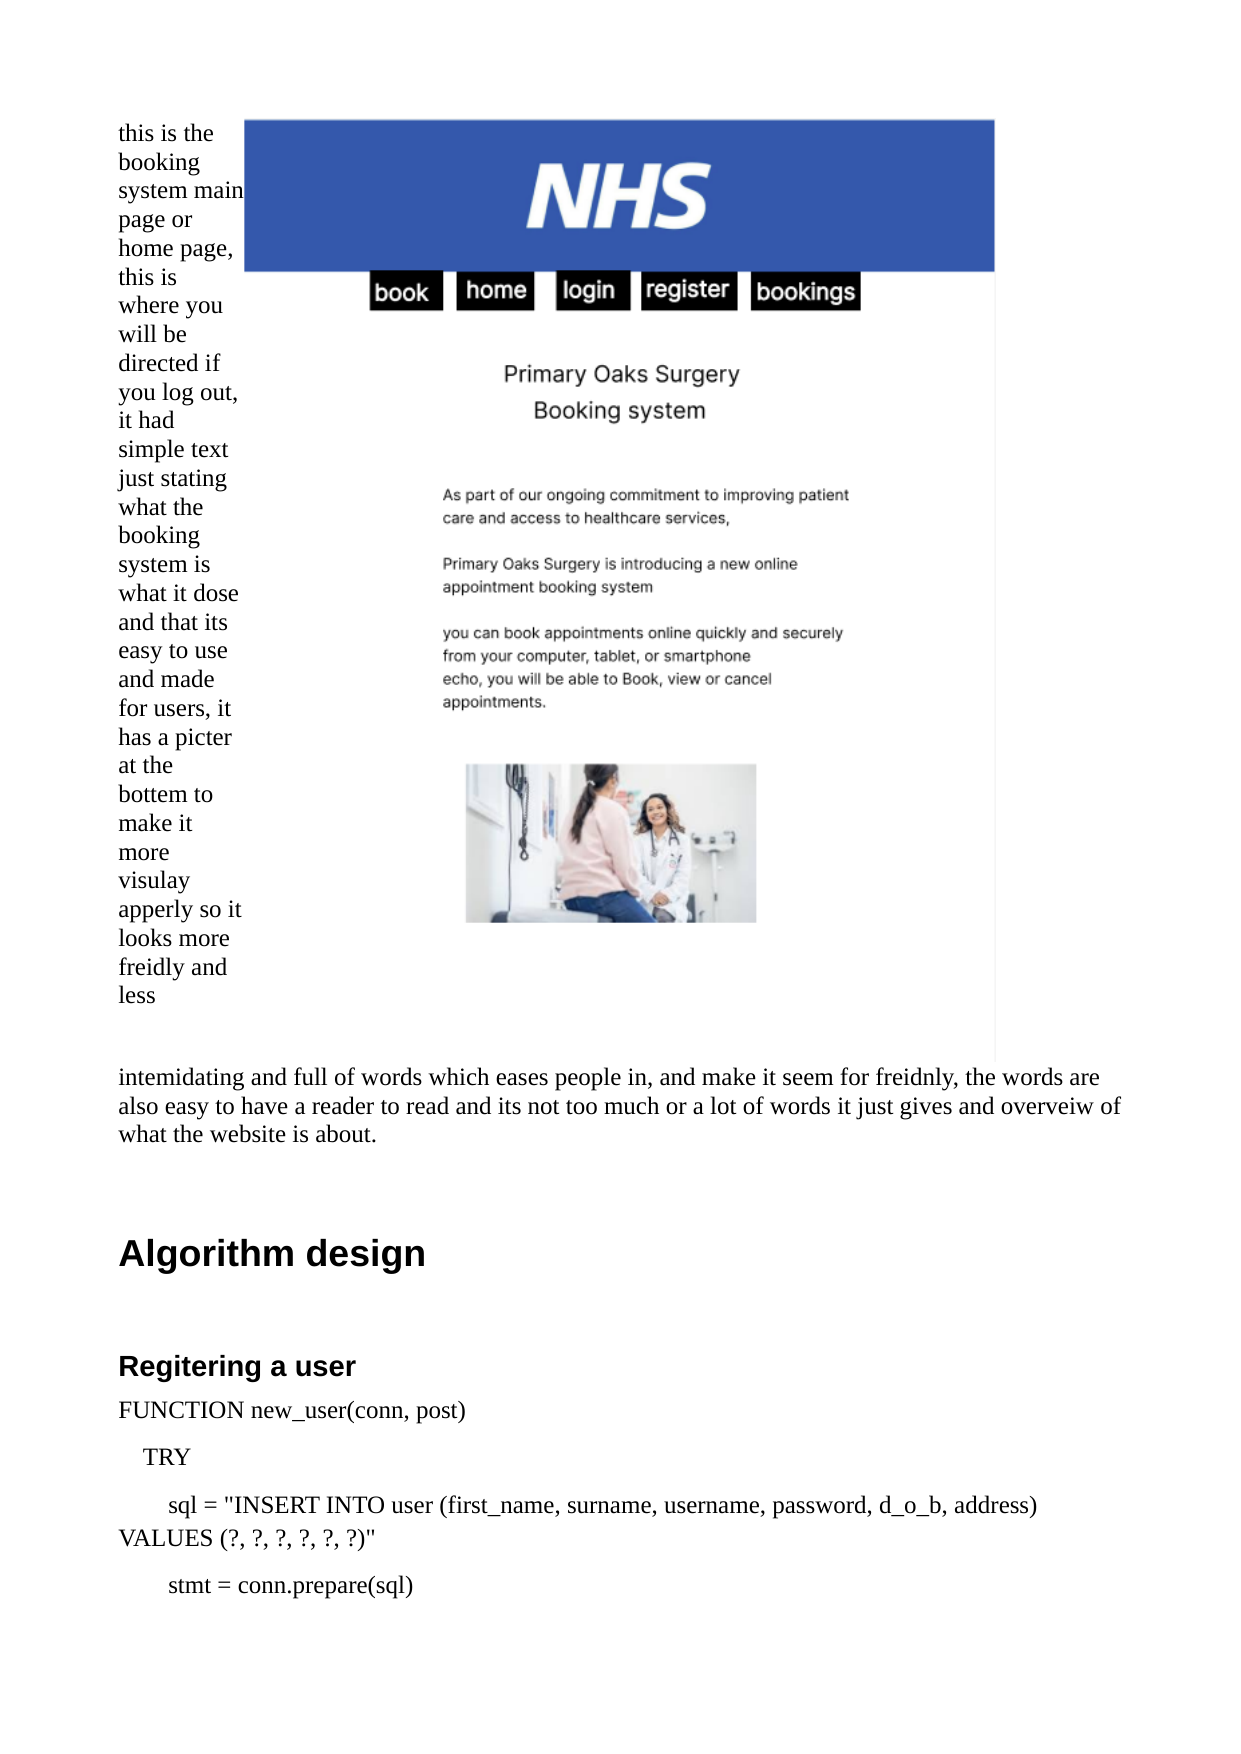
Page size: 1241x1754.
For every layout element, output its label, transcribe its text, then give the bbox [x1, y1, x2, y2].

subtitle Algorithm design [118, 1231, 1122, 1274]
text FUNCTION new_user(conn, post) [118, 1395, 1122, 1423]
subtitle Regitering a user [118, 1349, 1122, 1382]
picture [244, 118, 996, 1062]
text this is the booking system main page or home page, this is where you will be directed if you log out, it had simple text just stating what the booking system is what it dose and that its easy to use and made for users, it has a picter at the bottem to make it more visulay apperly so it looks more freidly and less intemidating and full of words which eases people in, and make it seem for freidnly, the words are also easy to have a reader to read and its not too much or a lot of words it just gives and overveiw of what the website is about. [118, 118, 1122, 1148]
text stmt = conn.prepare(sql) [118, 1571, 1122, 1599]
text sql = "INSERT INTO user (first_name, surname, username, password, d_o_b, address) VALUES (?, ?, ?, ?, ?, ?)" [118, 1490, 1122, 1552]
text TRY [118, 1442, 1122, 1471]
